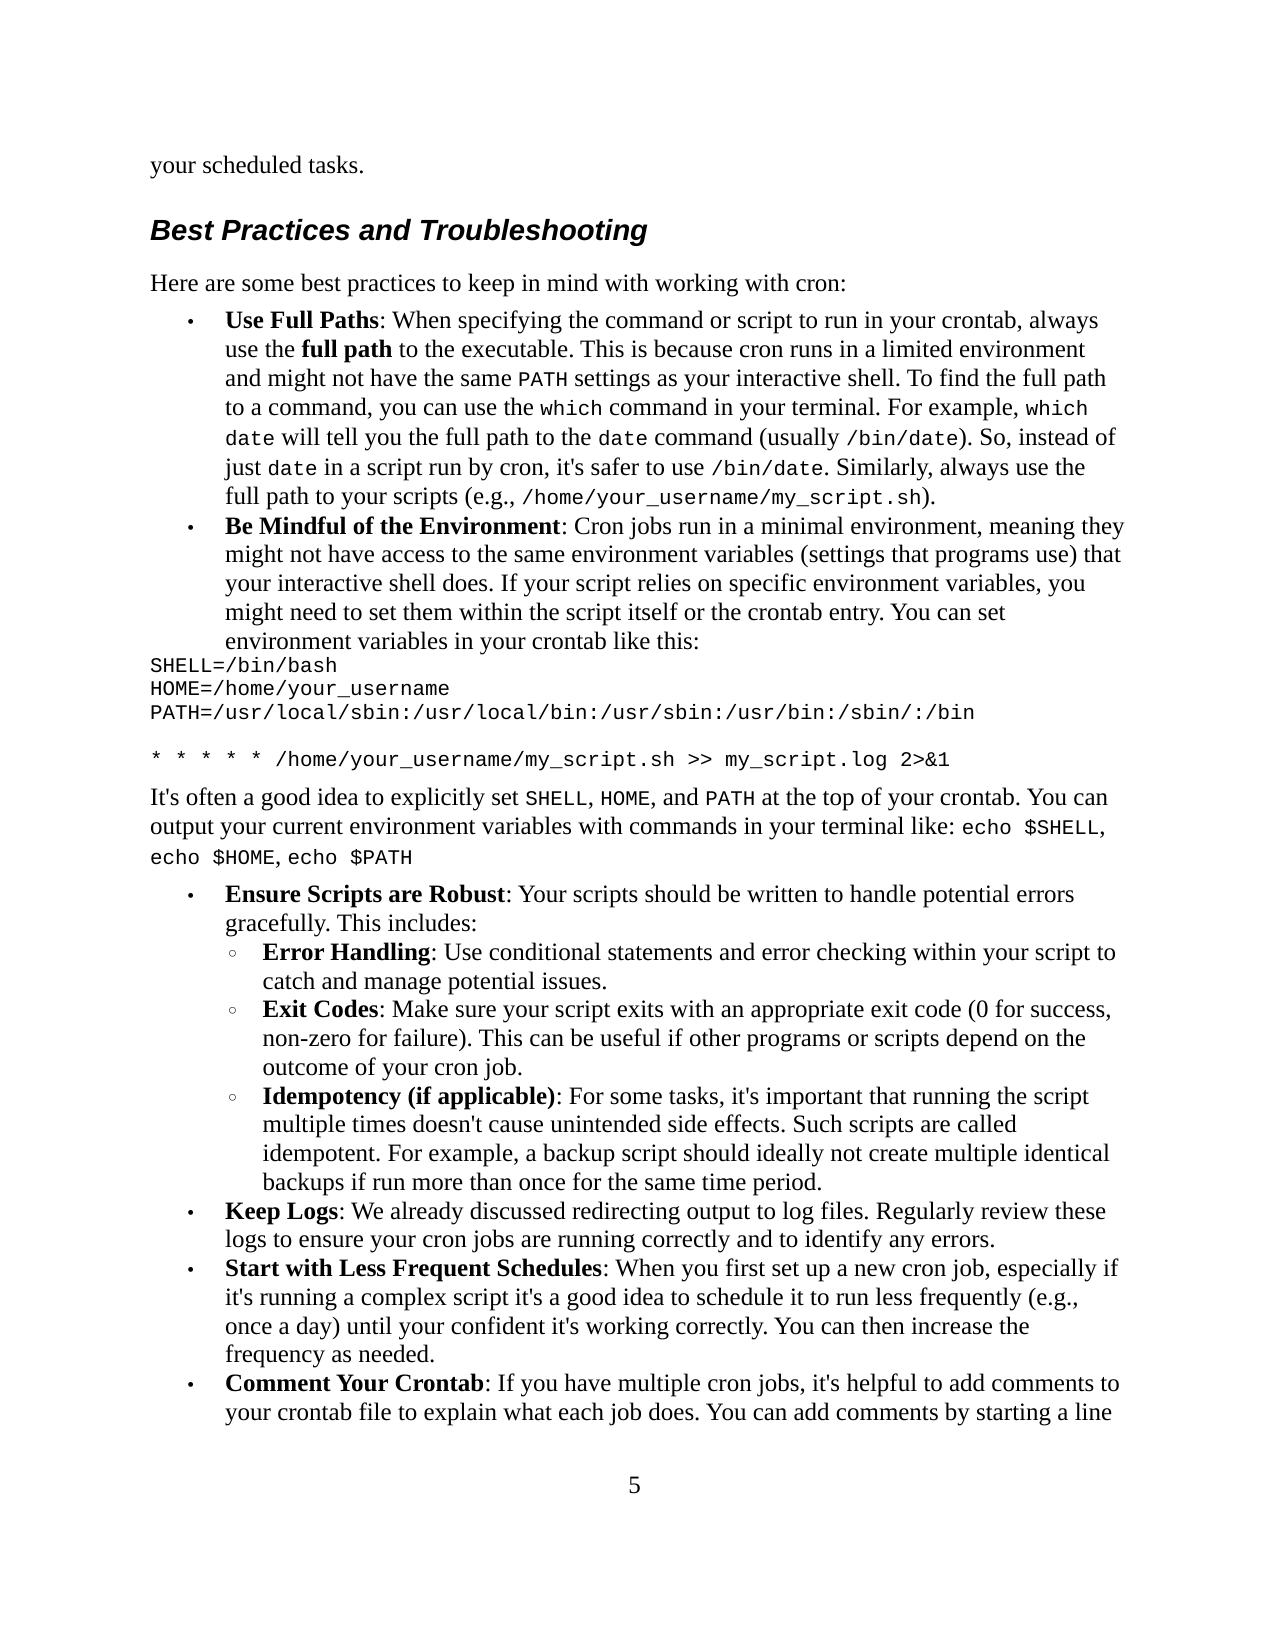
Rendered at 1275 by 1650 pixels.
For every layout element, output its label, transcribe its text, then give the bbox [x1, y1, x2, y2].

text SHELL=/bin/bash [150, 654, 1125, 678]
list Ensure Scripts are Robust: Your scripts should be written to handle potential errors gracefully. This includes: [187, 879, 1125, 937]
list Use Full Paths: When specifying the command or script to run in your crontab, always use the full path to the executable. This is because cron runs in a limited environment and might not have the same PATH settings as your interactive shell. To find the full path to a command, you can use the which command in your terminal. For example, which date will tell you the full path to the date command (usually /bin/date). So, instead of just date in a script run by cron, it's safer to use /bin/date. Similarly, always use the full path to your scripts (e.g., /home/your_username/my_script.sh). [187, 305, 1125, 511]
text your scheduled tasks. [150, 150, 1125, 179]
subtitle Best Practices and Troubleshooting [150, 213, 1125, 246]
text PATH=/usr/local/sbin:/usr/local/bin:/usr/sbin:/usr/bin:/sbin/:/bin [150, 702, 1125, 726]
text HOME=/home/your_username [150, 678, 1125, 702]
list Error Handling: Use conditional statements and error checking within your script to catch and manage potential issues. [225, 937, 1125, 994]
text * * * * * /home/your_username/my_script.sh >> my_script.log 2>&1 [150, 749, 1125, 773]
list Keep Logs: We already discussed redirecting output to log files. Regularly review these logs to ensure your cron jobs are running correctly and to identify any errors. [187, 1196, 1125, 1253]
list Start with Less Frequent Schedules: When you first set up a new cron job, especially if it's running a complex script it's a good idea to schedule it to run less frequently (e.g., once a day) until your confident it's working correctly. You can then increase the frequency as needed. [187, 1253, 1125, 1368]
list Idempotency (if applicable): For some tasks, it's important that running the script multiple times doesn't cause unintended side effects. Such scripts are called idempotent. For example, a backup script should ideally not create multiple identical backups if run more than once for the same time period. [225, 1081, 1125, 1196]
text Here are some best practices to keep in mind with working with cron: [150, 268, 1125, 296]
list Comment Your Crontab: If you have multiple cron jobs, it's helpful to add comments to your crontab file to explain what each job does. You can add comments by starting a line [187, 1368, 1125, 1426]
list Exit Codes: Make sure your script exits with an appropriate exit code (0 for success, non-zero for failure). This can be useful if other programs or scripts depend on the outcome of your cron job. [225, 994, 1125, 1081]
list Be Mindful of the Environment: Cron jobs run in a minimal environment, meaning they might not have access to the same environment variables (settings that programs use) that your interactive shell does. If your script relies on specific environment variables, you might need to set them within the script itself or the crontab entry. You can set environment variables in your crontab like this: [187, 511, 1125, 654]
text It's often a good idea to explicitly set SHELL, HOME, and PATH at the top of your crontab. You can output your current environment variables with commands in your terminal like: echo $SHELL, echo $HOME, echo $PATH [150, 782, 1125, 871]
